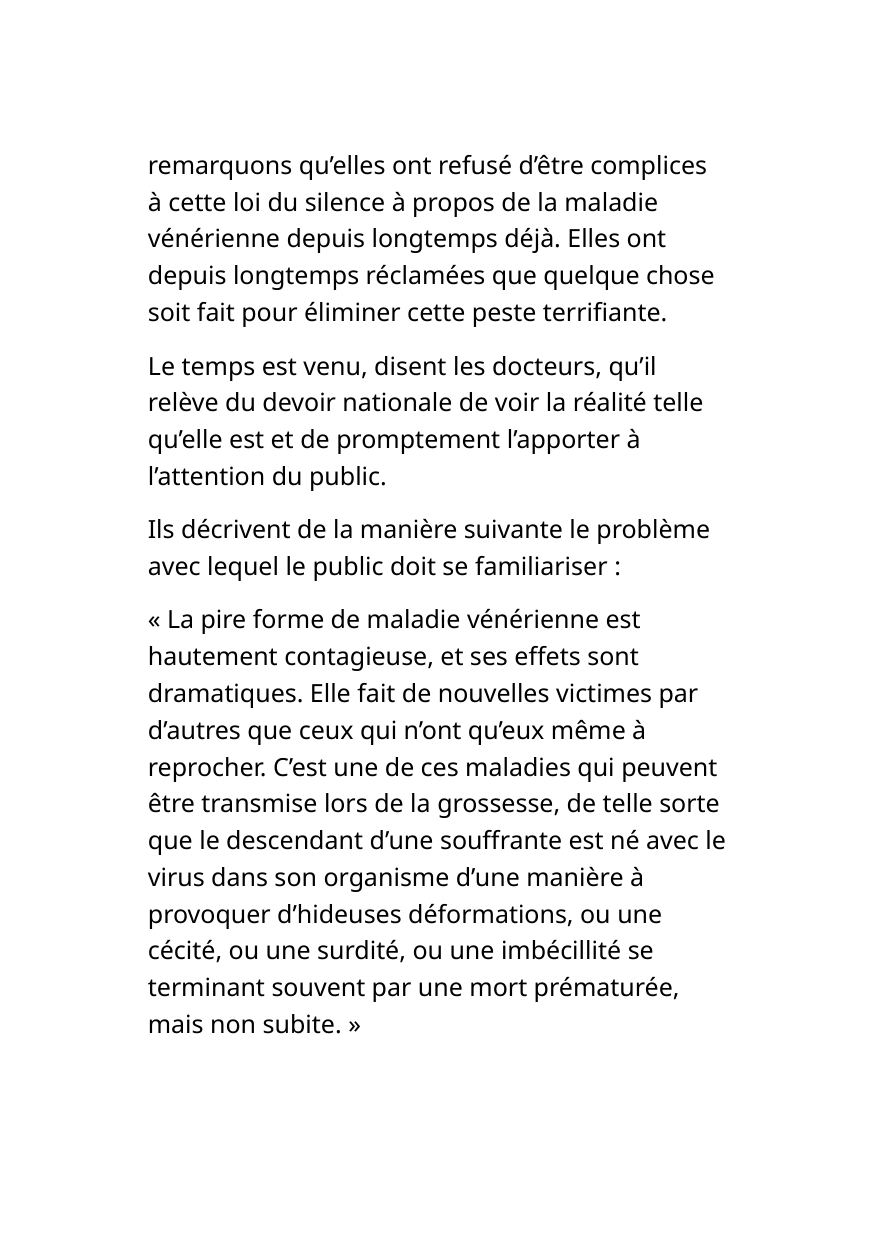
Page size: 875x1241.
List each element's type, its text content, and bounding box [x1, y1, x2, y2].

text Ils décrivent de la manière suivante le problème avec lequel le public doit se familiariser : [148, 512, 726, 583]
text Le temps est venu, disent les docteurs, qu’il relève du devoir nationale de voir la réalité telle qu’elle est et de promptement l’apporter à l’attention du public. [148, 348, 726, 492]
text « La pire forme de maladie vénérienne est hautement contagieuse, et ses effets sont dramatiques. Elle fait de nouvelles victimes par d’autres que ceux qui n’ont qu’eux même à reprocher. C’est une de ces maladies qui peuvent être transmise lors de la grossesse, de telle sorte que le descendant d’une souffrante est né avec le virus dans son organisme d’une manière à provoquer d’hideuses déformations, ou une cécité, ou une surdité, ou une imbécillité se terminant souvent par une mort prématurée, mais non subite. » [148, 602, 726, 1041]
text remarquons qu’elles ont refusé d’être complices à cette loi du silence à propos de la maladie vénérienne depuis longtemps déjà. Elles ont depuis longtemps réclamées que quelque chose soit fait pour éliminer cette peste terrifiante. [148, 148, 726, 329]
